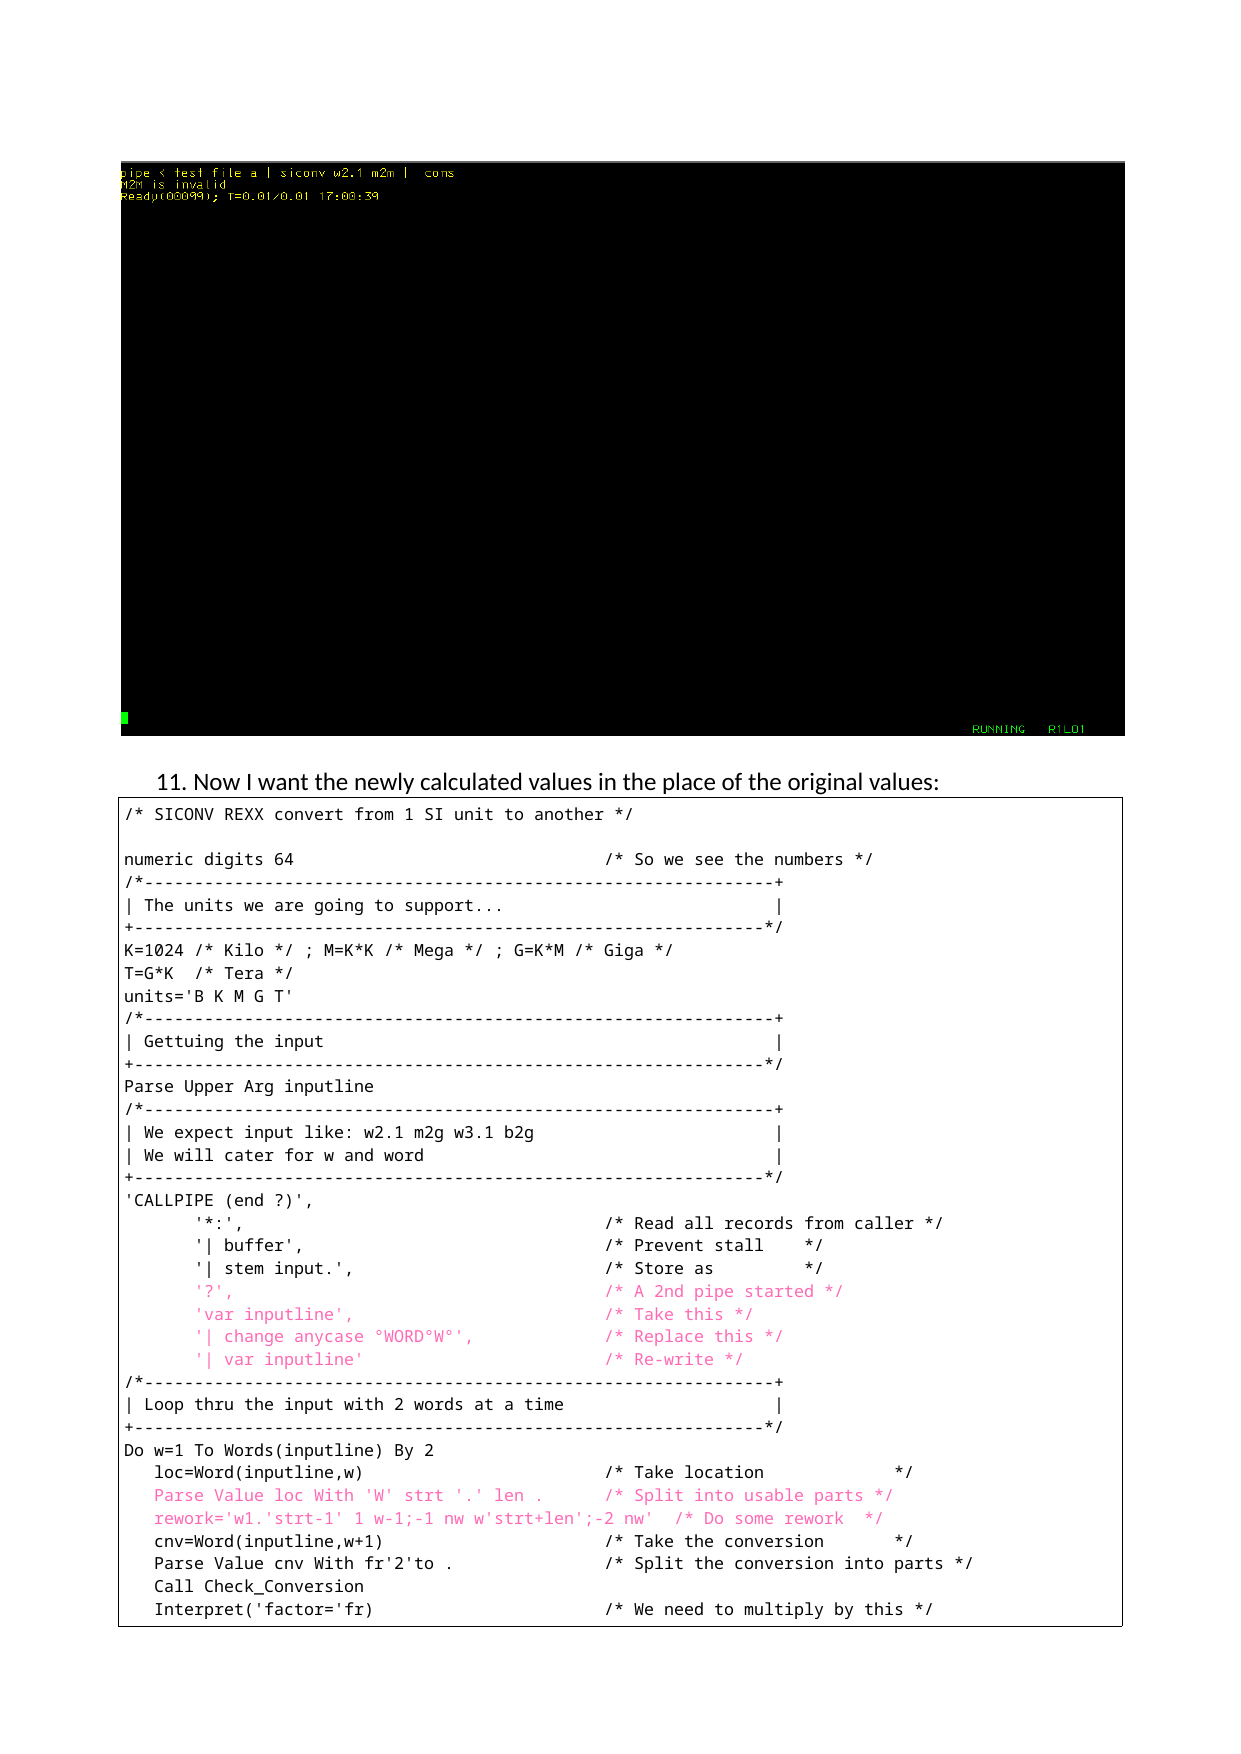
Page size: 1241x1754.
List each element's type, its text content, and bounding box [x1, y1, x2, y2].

table_header /* SICONV REXX convert from 1 SI unit to another */ numeric digits 64 /* So we see the numbers */ /*---------------------------------------------------------------+ | The units we are going to support... | +---------------------------------------------------------------*/ K=1024 /* Kilo */ ; M=K*K /* Mega */ ; G=K*M /* Giga */ T=G*K /* Tera */ units='B K M G T' /*---------------------------------------------------------------+ | Gettuing the input | +---------------------------------------------------------------*/ Parse Upper Arg inputline /*---------------------------------------------------------------+ | We expect input like: w2.1 m2g w3.1 b2g | | We will cater for w and word | +---------------------------------------------------------------*/ 'CALLPIPE (end ?)', '*:', /* Read all records from caller */ '| buffer', /* Prevent stall */ '| stem input.', /* Store as */ '?', /* A 2nd pipe started */ 'var inputline', /* Take this */ '| change anycase °WORD°W°', /* Replace this */ '| var inputline' /* Re-write */ /*---------------------------------------------------------------+ | Loop thru the input with 2 words at a time | +---------------------------------------------------------------*/ Do w=1 To Words(inputline) By 2 loc=Word(inputline,w) /* Take location */ Parse Value loc With 'W' strt '.' len . /* Split into usable parts */ rework='w1.'strt-1' 1 w-1;-1 nw w'strt+len';-2 nw' /* Do some rework */ cnv=Word(inputline,w+1) /* Take the conversion */ Parse Value cnv With fr'2'to . /* Split the conversion into parts */ Call Check_Conversion Interpret('factor='fr) /* We need to multiply by this */ [119, 798, 1122, 1626]
list Now I want the newly calculated values in the place of the original values: [156, 766, 1122, 797]
picture [121, 161, 1125, 736]
